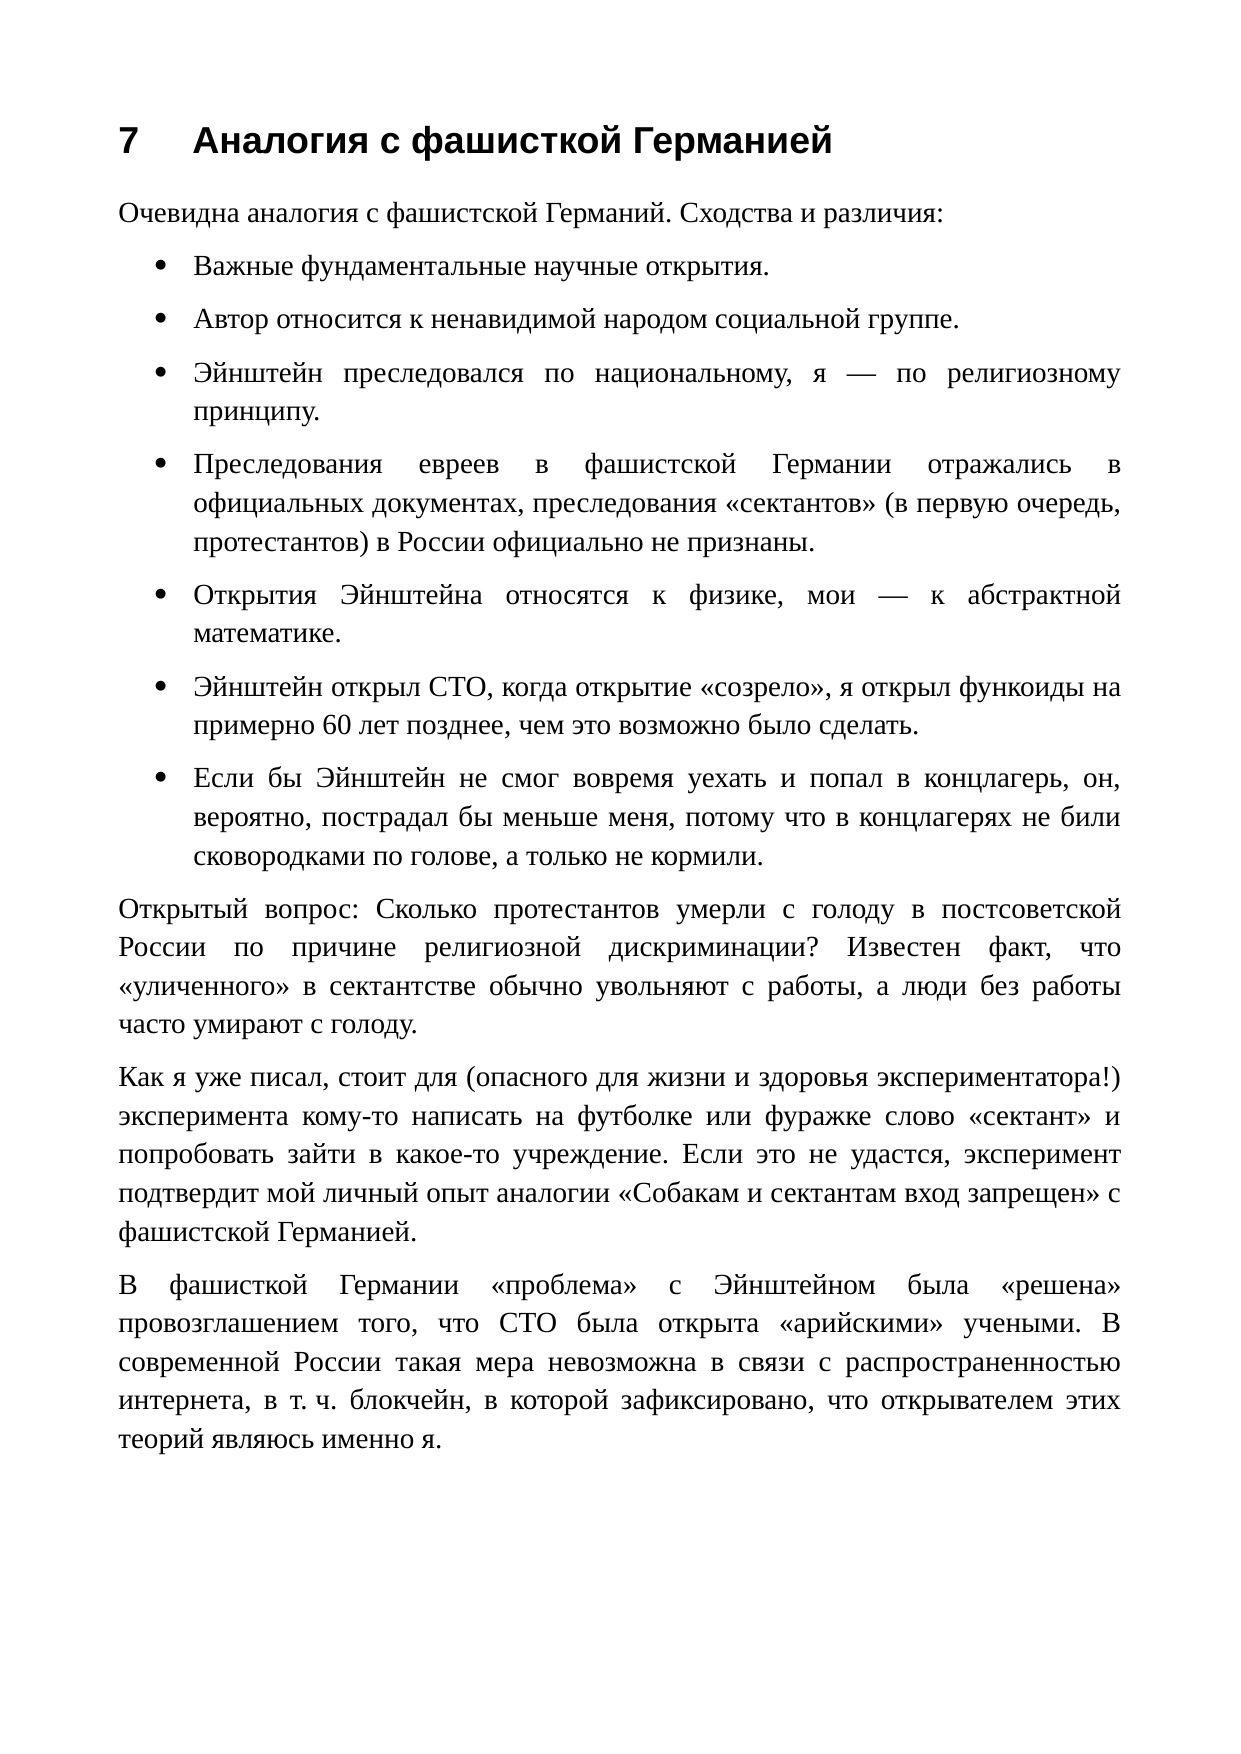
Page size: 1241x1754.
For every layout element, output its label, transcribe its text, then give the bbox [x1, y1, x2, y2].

list Автор относится к ненавидимой народом социальной группе. [156, 302, 1122, 335]
text Очевидна аналогия с фашистской Германий. Сходства и различия: [118, 195, 1122, 229]
text Как я уже писал, стоит для (опасного для жизни и здоровья экспериментатора!) эксперимента кому-то написать на футболке или фуражке слово «сектант» и попробовать зайти в какое-то учреждение. Если это не удастся, эксперимент подтвердит мой личный опыт аналогии «Собакам и сектантам вход запрещен» с фашистской Германией. [118, 1059, 1122, 1247]
list Открытия Эйнштейна относятся к физике, мои — к абстрактной математике. [156, 577, 1122, 649]
text Открытый вопрос: Сколько протестантов умерли с голоду в постсоветской России по причине религиозной дискриминации? Известен факт, что «уличенного» в сектантстве обычно увольняют с работы, а люди без работы часто умирают с голоду. [118, 891, 1122, 1040]
list Эйнштейн открыл СТО, когда открытие «созрело», я открыл функоиды на примерно 60 лет позднее, чем это возможно было сделать. [156, 669, 1122, 741]
subtitle Аналогия с фашисткой Германией [118, 118, 1122, 161]
list Преследования евреев в фашистской Германии отражались в официальных документах, преследования «сектантов» (в первую очередь, протестантов) в России официально не признаны. [156, 447, 1122, 557]
text В фашисткой Германии «проблема» с Эйнштейном была «решена» провозглашением того, что СТО была открыта «арийскими» учеными. В современной России такая мера невозможна в связи с распространенностью интернета, в т. ч. блокчейн, в которой зафиксировано, что открывателем этих теорий являюсь именно я. [118, 1267, 1122, 1454]
list Эйнштейн преследовался по национальному, я — по религиозному принципу. [156, 355, 1122, 427]
list Если бы Эйнштейн не смог вовремя уехать и попал в концлагерь, он, вероятно, пострадал бы меньше меня, потому что в концлагерях не били сковородками по голове, а только не кормили. [156, 761, 1122, 871]
list Важные фундаментальные научные открытия. [156, 248, 1122, 282]
